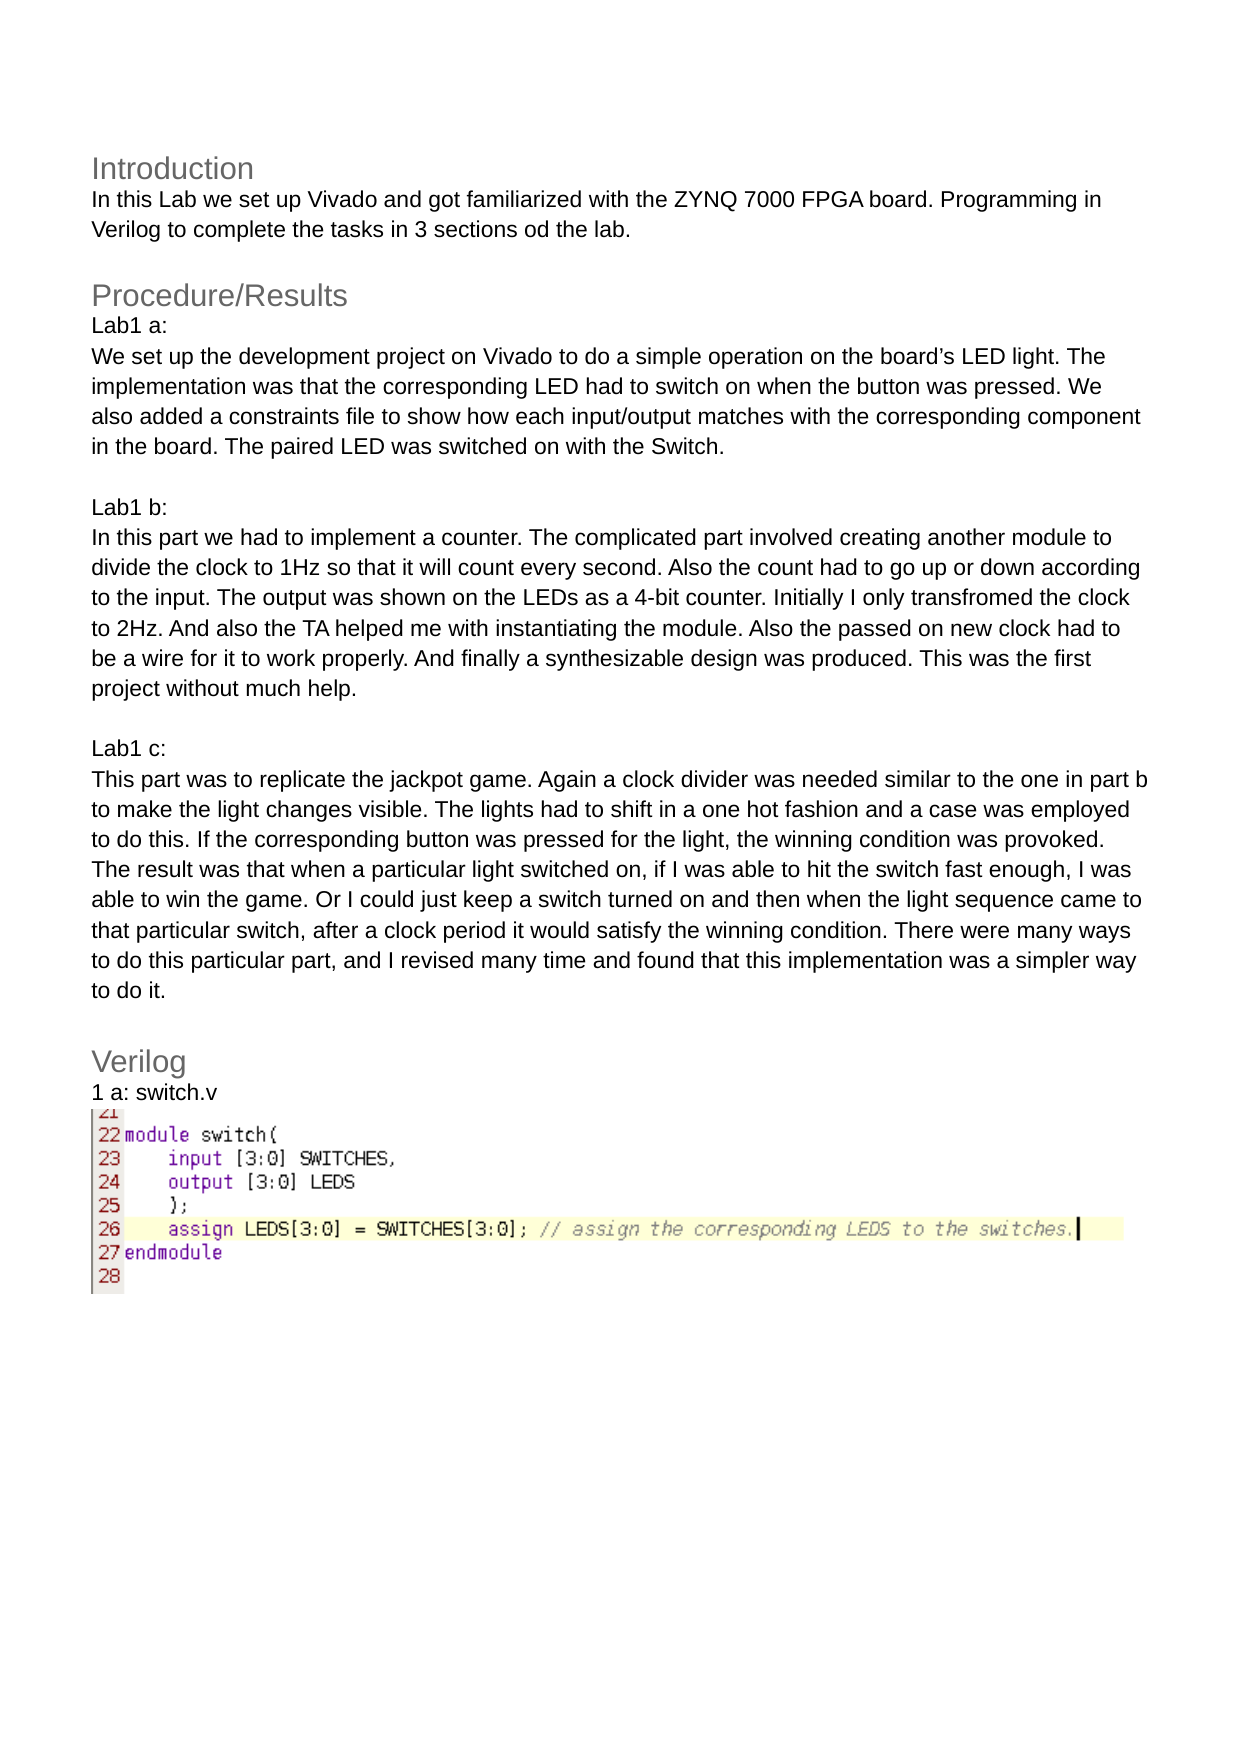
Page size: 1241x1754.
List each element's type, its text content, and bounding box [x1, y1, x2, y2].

text In this part we had to implement a counter. The complicated part involved creating another module to divide the clock to 1Hz so that it will count every second. Also the count had to go up or down according to the input. The output was shown on the LEDs as a 4-bit counter. Initially I only transfromed the clock to 2Hz. And also the TA helped me with instantiating the module. Also the passed on new clock had to be a wire for it to work properly. And finally a synthesizable design was produced. This was the first project without much help. [91, 524, 1149, 701]
text This part was to replicate the jackpot game. Again a clock divider was needed similar to the one in part b to make the light changes visible. The lights had to shift in a one hot fashion and a case was employed to do this. If the corresponding button was pressed for the light, the winning condition was provoked. The result was that when a particular light switched on, if I was able to hit the switch fast enough, I was able to win the game. Or I could just keep a switch turned on and then when the light sequence came to that particular switch, after a clock period it would satisfy the winning condition. There were many ways to do this particular part, and I revised many time and found that this implementation was a simpler way to do it. [91, 766, 1149, 1003]
subtitle Verilog [91, 1043, 1149, 1079]
text Lab1 a: [91, 312, 1149, 339]
text Lab1 c: [91, 735, 1149, 762]
text In this Lab we set up Vivado and got familiarized with the ZYNQ 7000 FPGA board. Programming in Verilog to complete the tasks in 3 sections od the lab. [91, 186, 1149, 242]
picture [91, 1109, 1124, 1294]
text 1 a: switch.v [91, 1079, 1149, 1106]
subtitle Procedure/Results [91, 277, 1149, 312]
subtitle Introduction [91, 150, 1149, 186]
text We set up the development project on Vivado to do a simple operation on the board’s LED light. The implementation was that the corresponding LED had to switch on when the button was pressed. We also added a constraints file to show how each input/output matches with the corresponding component in the board. The paired LED was switched on with the Switch. [91, 343, 1149, 460]
text Lab1 b: [91, 494, 1149, 520]
